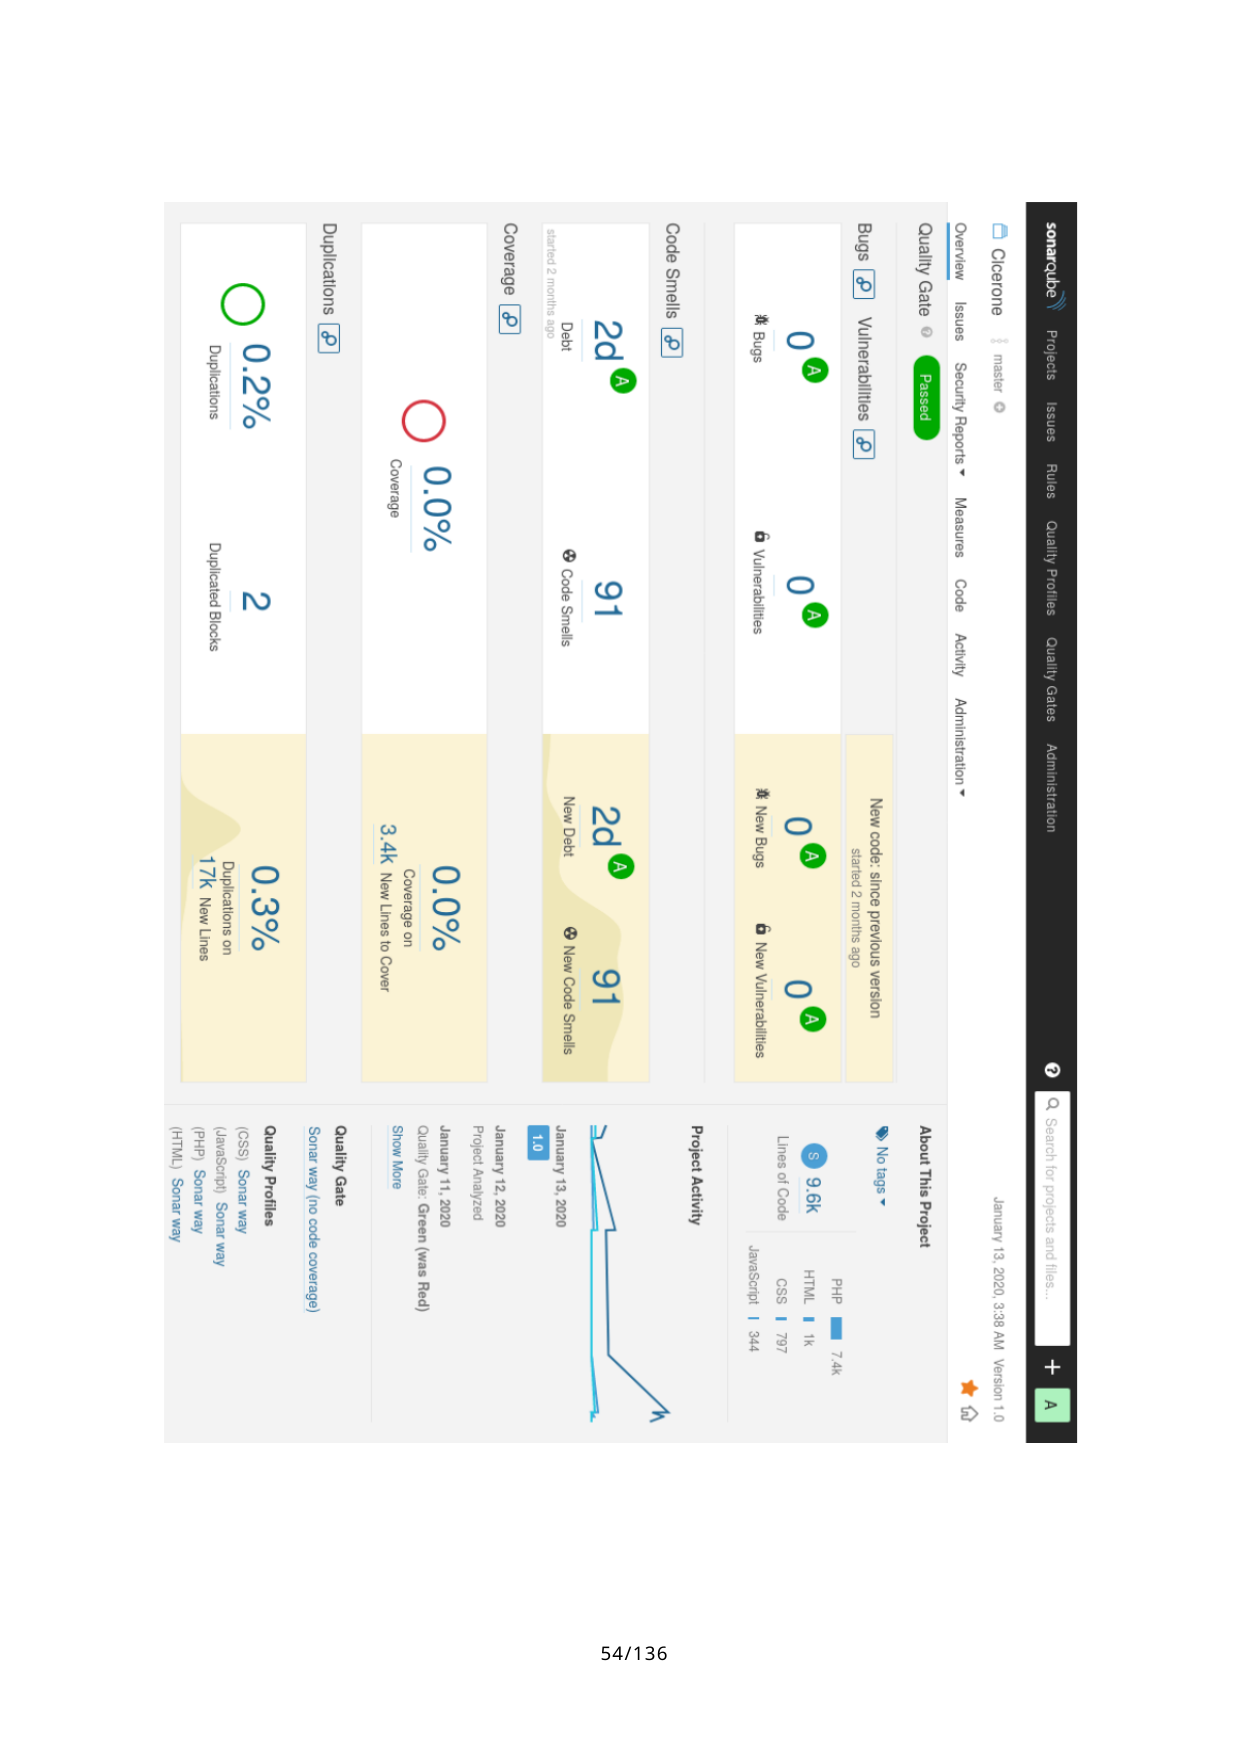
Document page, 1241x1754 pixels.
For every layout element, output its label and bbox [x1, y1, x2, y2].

picture [165, 203, 1078, 1442]
